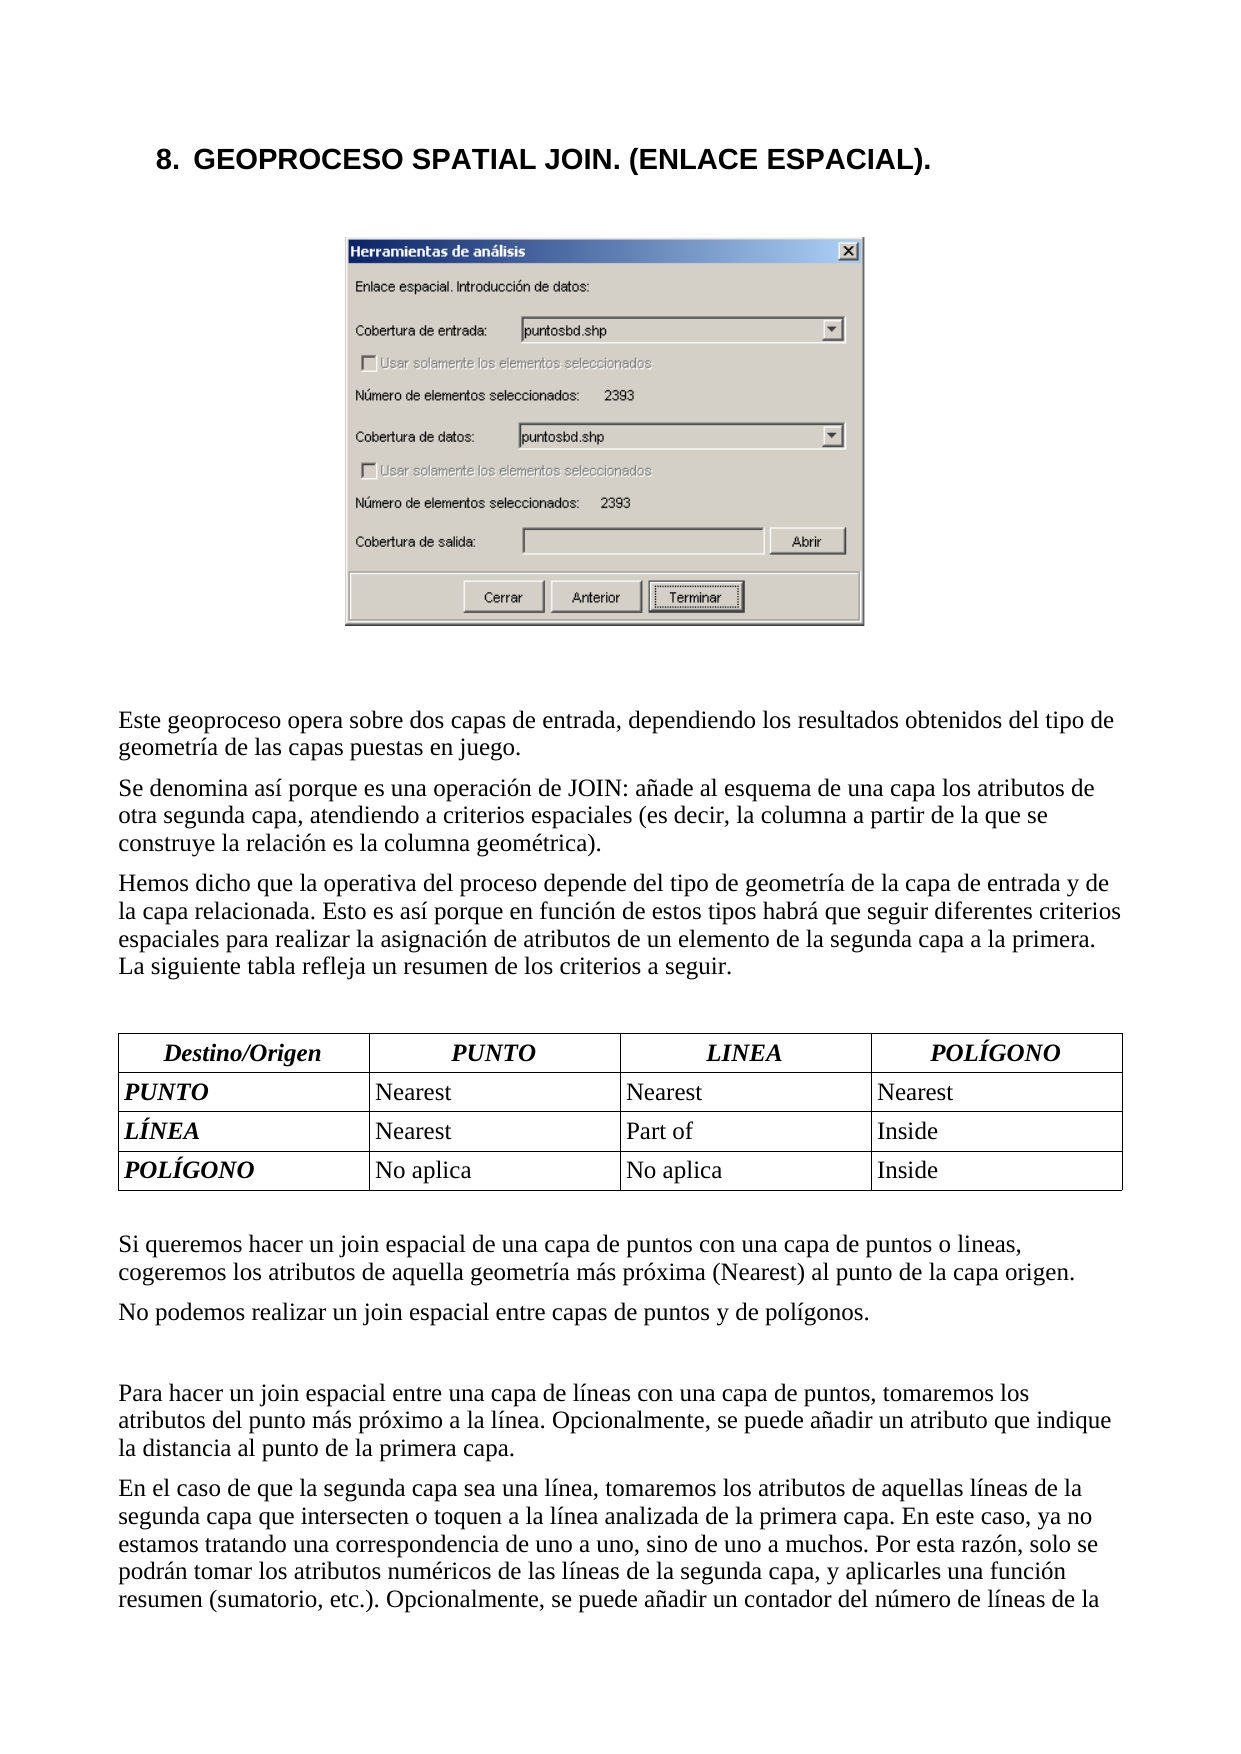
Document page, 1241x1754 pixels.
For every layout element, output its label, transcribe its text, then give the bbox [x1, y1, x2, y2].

table_cell Nearest [370, 1112, 620, 1151]
table_cell Part of [621, 1112, 871, 1151]
table_cell LÍNEA [119, 1112, 369, 1151]
text No podemos realizar un join espacial entre capas de puntos y de polígonos. [118, 1298, 1122, 1326]
table_cell Inside [872, 1112, 1122, 1151]
table_cell Inside [872, 1152, 1122, 1190]
picture [345, 237, 865, 626]
table_cell No aplica [621, 1152, 871, 1190]
table_cell No aplica [370, 1152, 620, 1190]
table_header POLÍGONO [872, 1034, 1122, 1072]
table_cell PUNTO [119, 1073, 369, 1111]
text Se denomina así porque es una operación de JOIN: añade al esquema de una capa los atributos de otra segunda capa, atendiendo a criterios espaciales (es decir, la columna a partir de la que se construye la relación es la columna geométrica). [118, 774, 1122, 857]
table_cell POLÍGONO [119, 1152, 369, 1190]
table_cell Nearest [621, 1073, 871, 1111]
table_header PUNTO [370, 1034, 620, 1072]
text Este geoproceso opera sobre dos capas de entrada, dependiendo los resultados obtenidos del tipo de geometría de las capas puestas en juego. [118, 706, 1122, 761]
text Si queremos hacer un join espacial de una capa de puntos con una capa de puntos o lineas, cogeremos los atributos de aquella geometría más próxima (Nearest) al punto de la capa origen. [118, 1230, 1122, 1286]
table_header LINEA [621, 1034, 871, 1072]
table_cell Nearest [872, 1073, 1122, 1111]
table_cell Nearest [370, 1073, 620, 1111]
table_header Destino/Origen [119, 1034, 369, 1072]
subtitle GEOPROCESO SPATIAL JOIN. (ENLACE ESPACIAL). [156, 143, 1122, 176]
text Hemos dicho que la operativa del proceso depende del tipo de geometría de la capa de entrada y de la capa relacionada. Esto es así porque en función de estos tipos habrá que seguir diferentes criterios espaciales para realizar la asignación de atributos de un elemento de la segunda capa a la primera. La siguiente tabla refleja un resumen de los criterios a seguir. [118, 869, 1122, 980]
text En el caso de que la segunda capa sea una línea, tomaremos los atributos de aquellas líneas de la segunda capa que intersecten o toquen a la línea analizada de la primera capa. En este caso, ya no estamos tratando una correspondencia de uno a uno, sino de uno a muchos. Por esta razón, solo se podrán tomar los atributos numéricos de las líneas de la segunda capa, y aplicarles una función resumen (sumatorio, etc.). Opcionalmente, se puede añadir un contador del número de líneas de la [118, 1474, 1122, 1613]
text Para hacer un join espacial entre una capa de líneas con una capa de puntos, tomaremos los atributos del punto más próximo a la línea. Opcionalmente, se puede añadir un atributo que indique la distancia al punto de la primera capa. [118, 1379, 1122, 1462]
